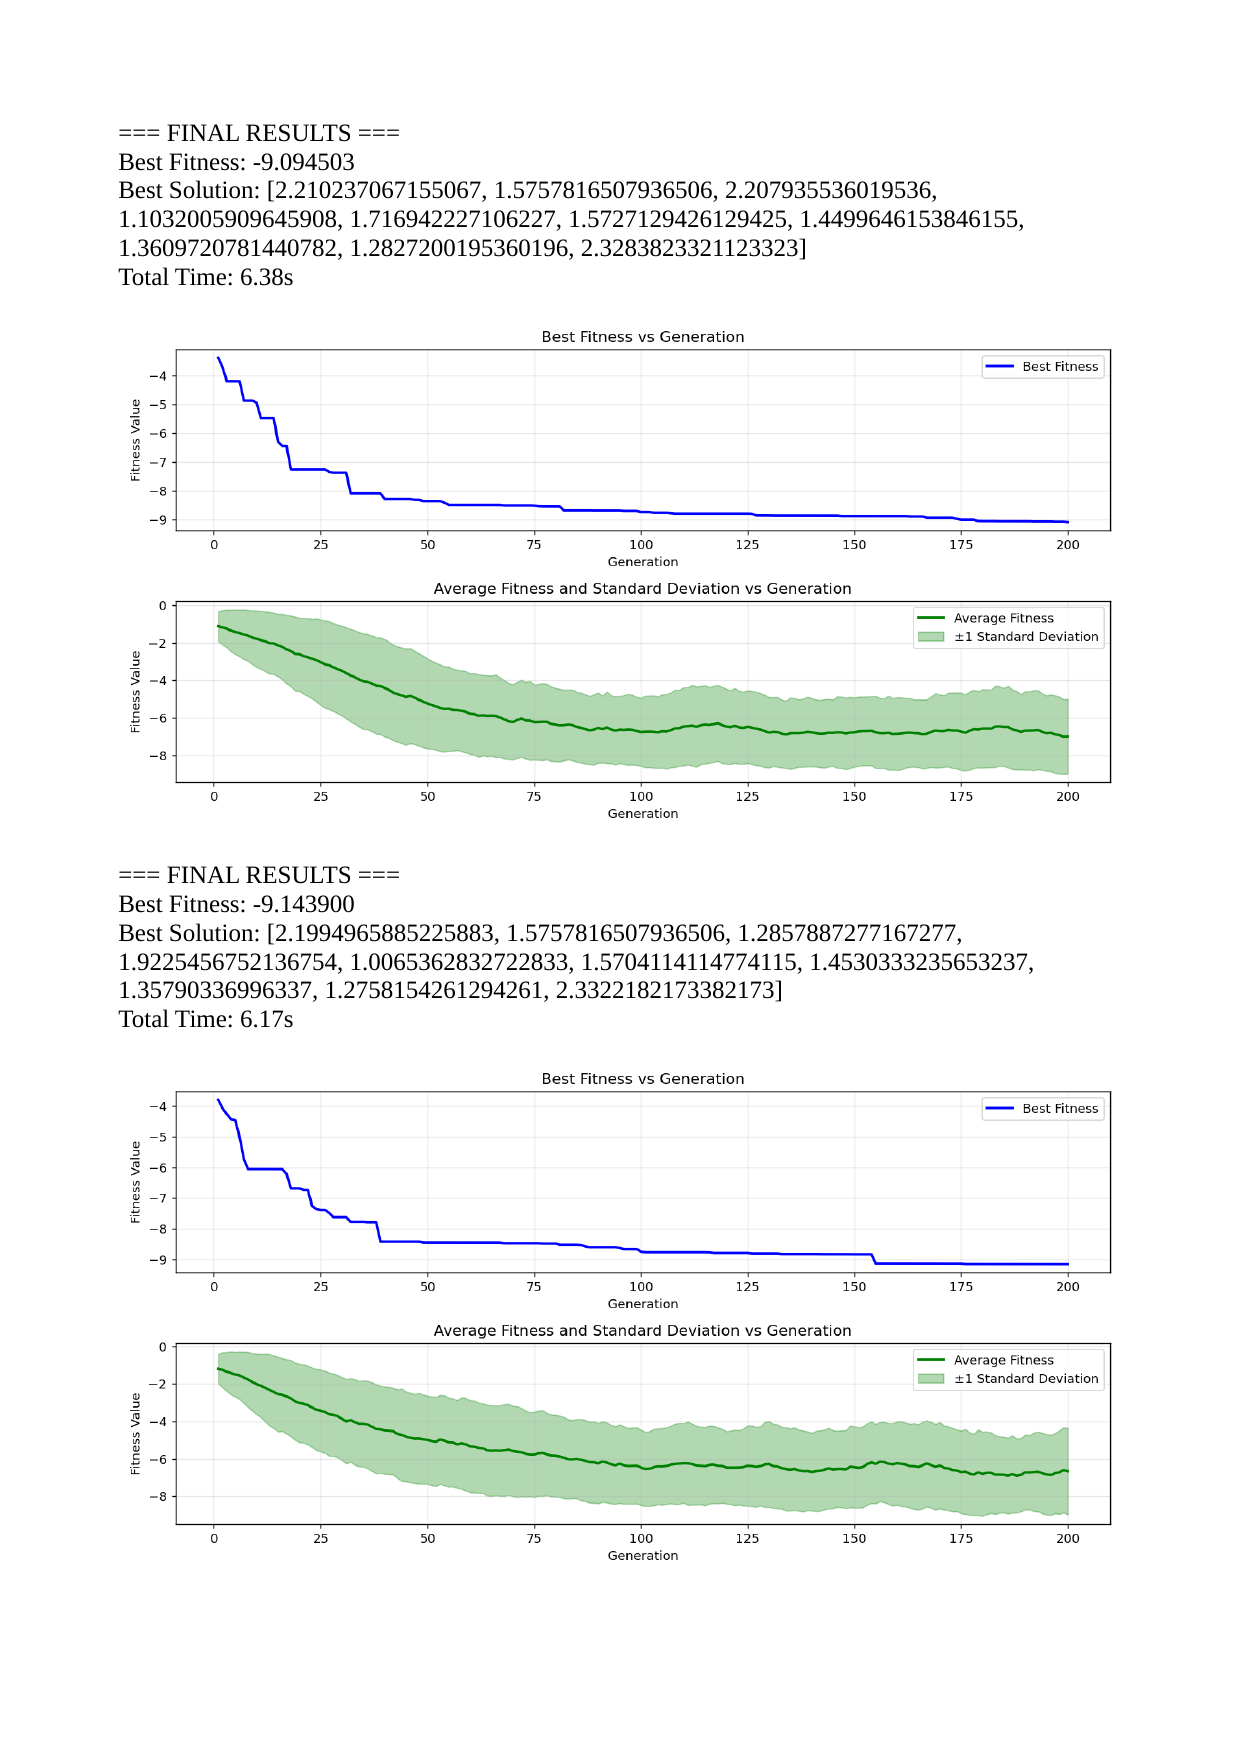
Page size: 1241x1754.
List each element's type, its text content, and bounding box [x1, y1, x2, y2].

text Best Solution: [2.1994965885225883, 1.5757816507936506, 1.2857887277167277, 1.9225456752136754, 1.0065362832722833, 1.5704114114774115, 1.4530333235653237, 1.35790336996337, 1.2758154261294261, 2.3322182173382173] [118, 918, 1122, 1004]
text Best Fitness: -9.143900 [118, 889, 1122, 918]
text === FINAL RESULTS === [118, 860, 1122, 889]
text Best Fitness: -9.094503 [118, 147, 1122, 176]
text === FINAL RESULTS === [118, 118, 1122, 147]
text Best Solution: [2.210237067155067, 1.5757816507936506, 2.207935536019536, 1.1032005909645908, 1.716942227106227, 1.5727129426129425, 1.4499646153846155, 1.3609720781440782, 1.2827200195360196, 2.3283823321123323] [118, 176, 1122, 262]
text Total Time: 6.17s [118, 1004, 1122, 1033]
picture [118, 319, 1123, 832]
picture [118, 1061, 1123, 1574]
text Total Time: 6.38s [118, 262, 1122, 291]
